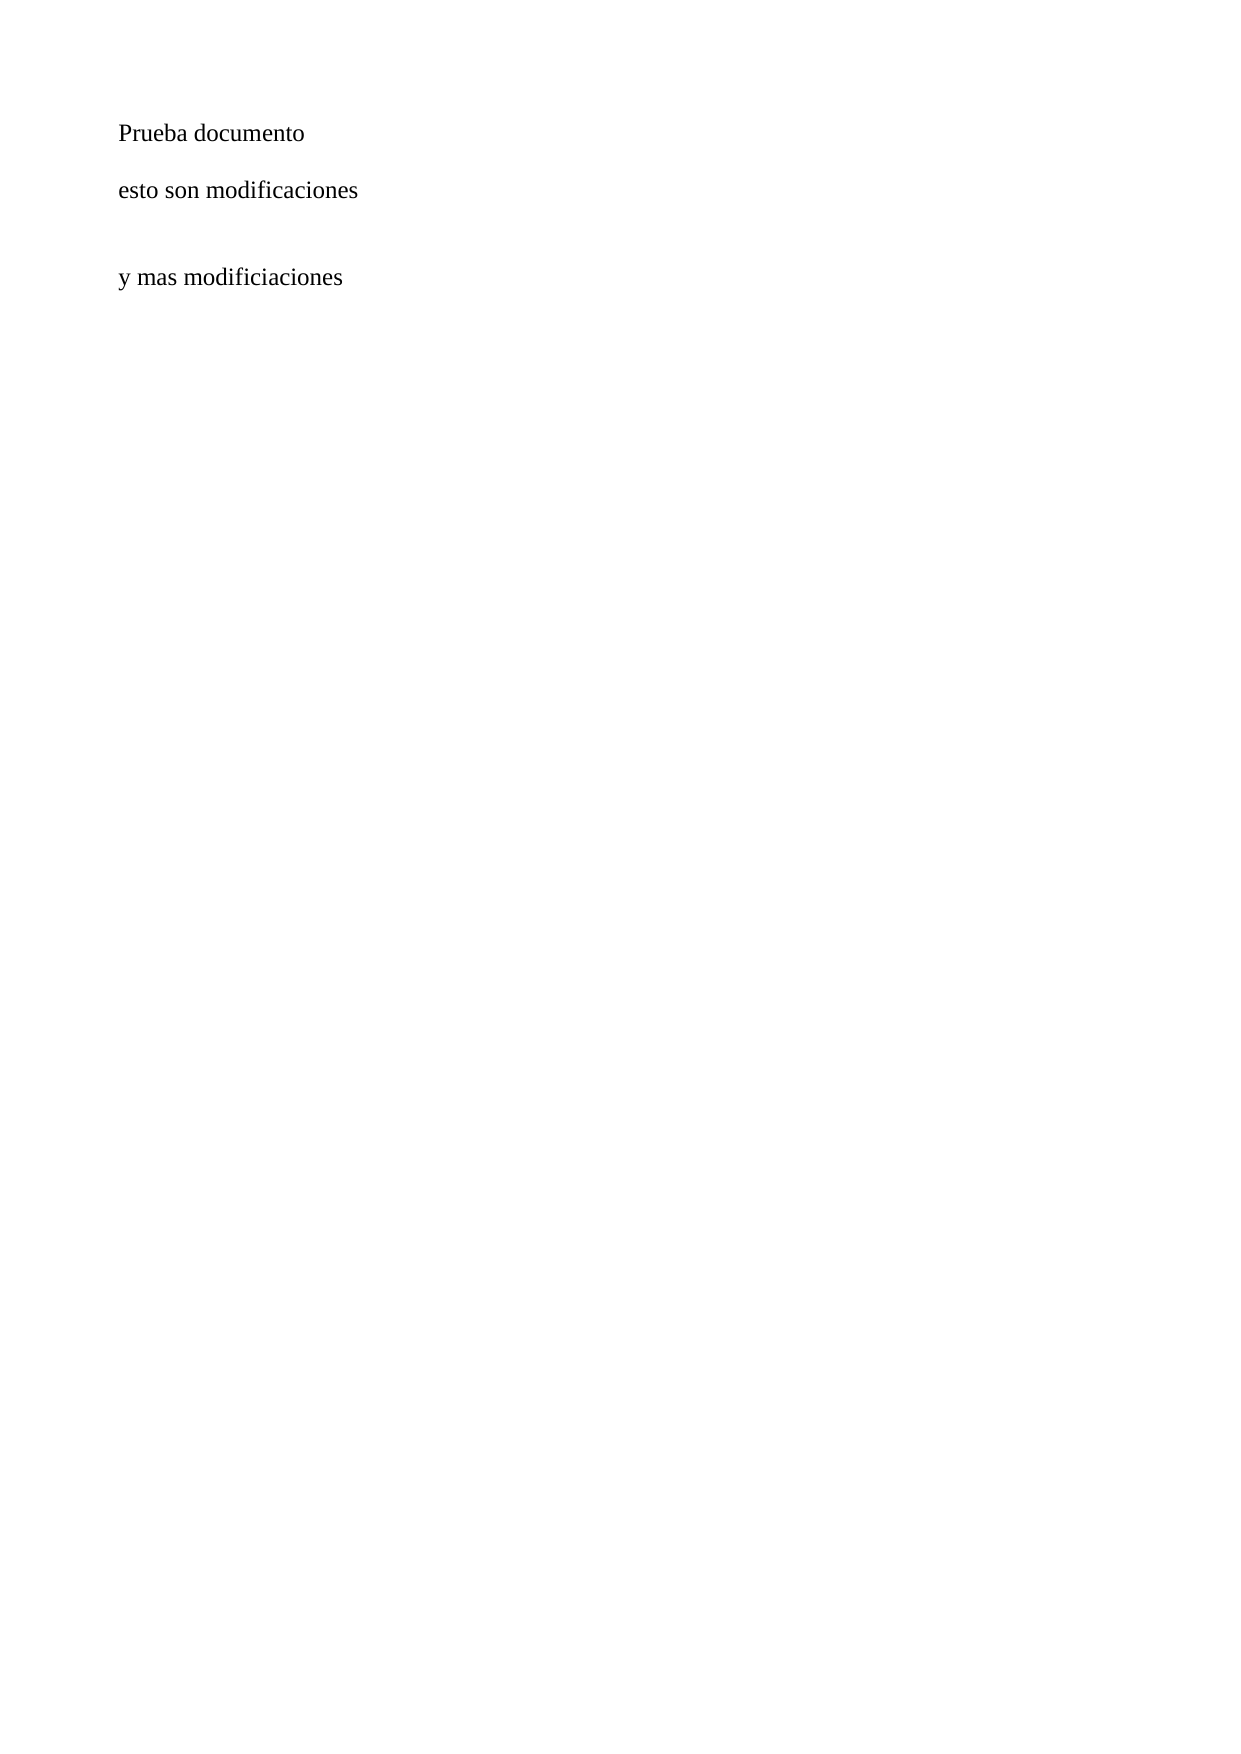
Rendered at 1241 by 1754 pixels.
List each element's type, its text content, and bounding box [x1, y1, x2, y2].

text y mas modificiaciones [118, 262, 1122, 291]
text esto son modificaciones [118, 176, 1122, 204]
text Prueba documento [118, 118, 1122, 147]
